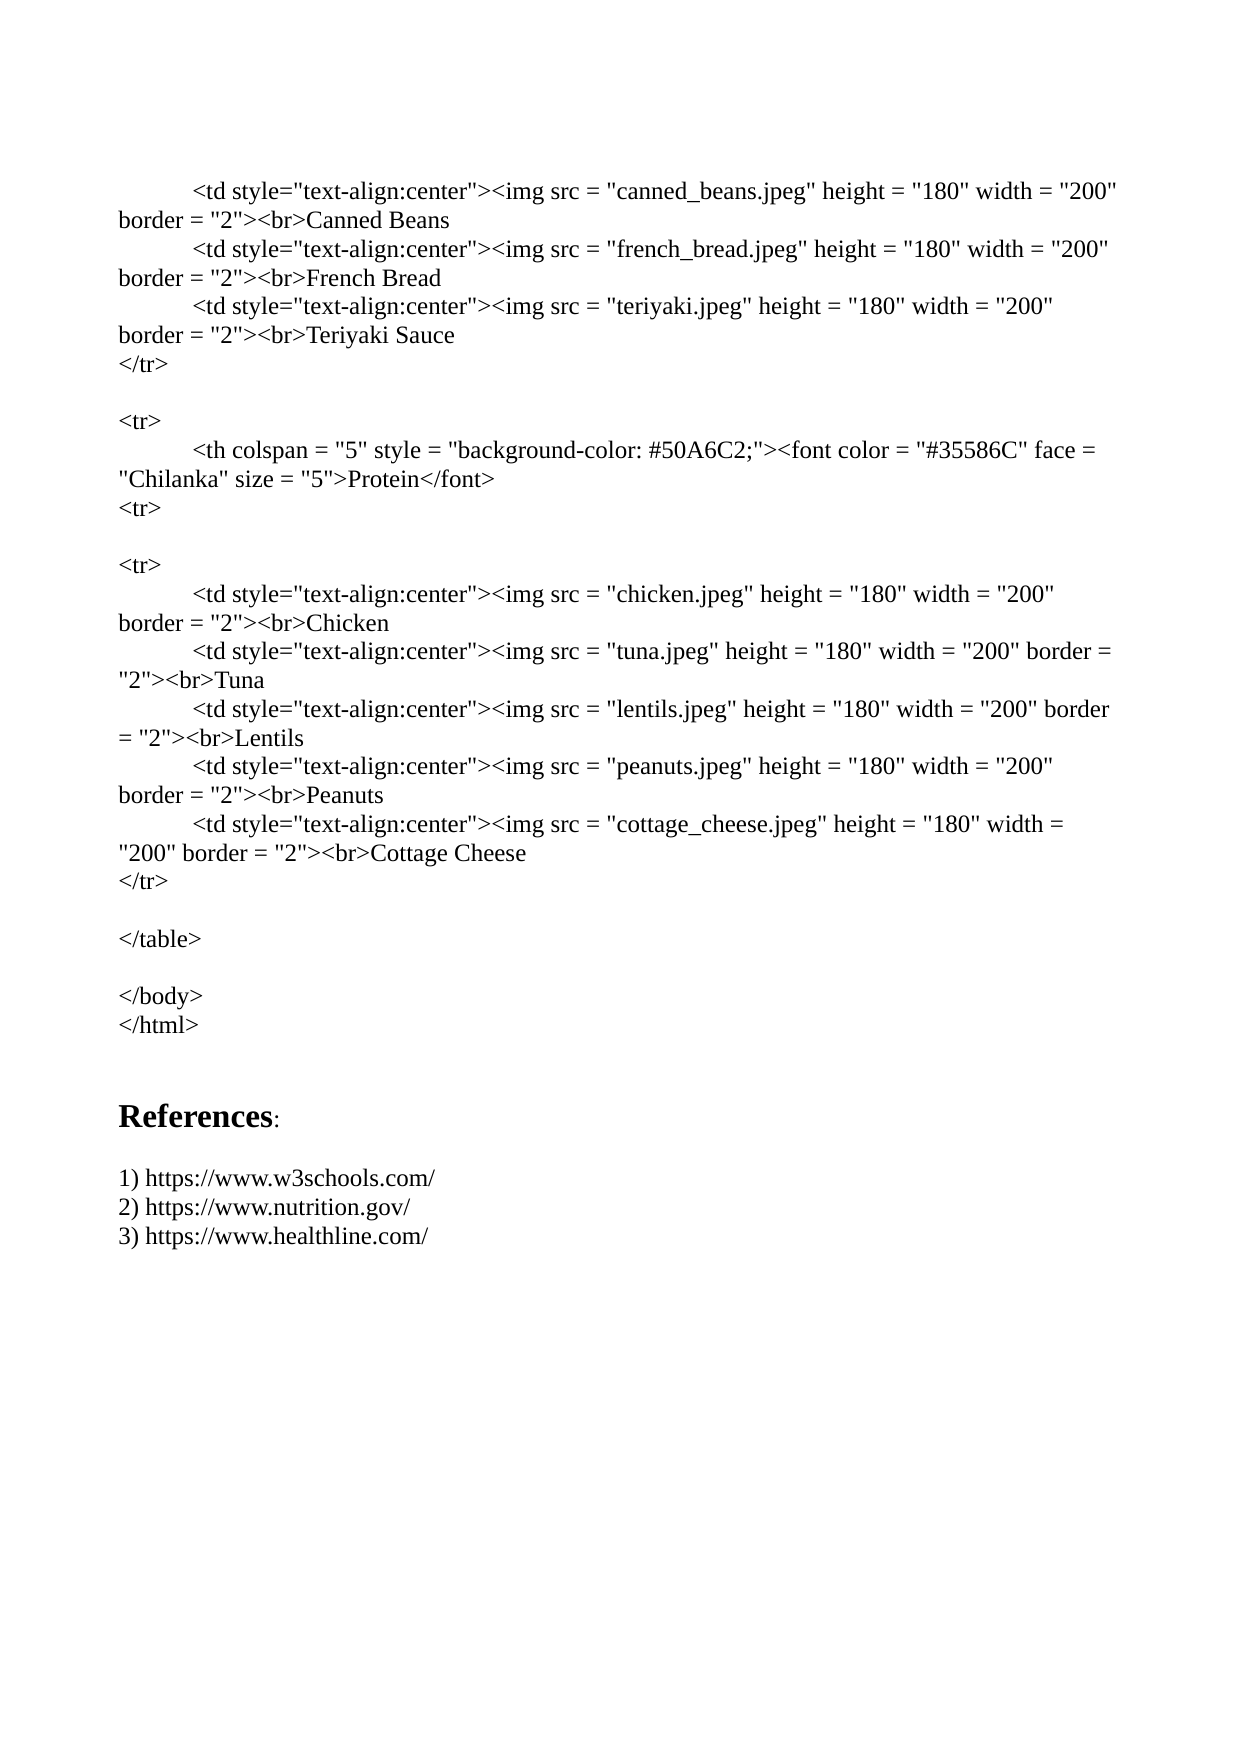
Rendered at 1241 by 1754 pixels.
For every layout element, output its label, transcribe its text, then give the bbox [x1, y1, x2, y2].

text </table> [118, 924, 1122, 953]
text <td style="text-align:center"><img src = "french_bread.jpeg" height = "180" width = "200" border = "2"><br>French Bread [118, 234, 1122, 291]
text <td style="text-align:center"><img src = "tuna.jpeg" height = "180" width = "200" border = "2"><br>Tuna [118, 636, 1122, 694]
text <td style="text-align:center"><img src = "peanuts.jpeg" height = "180" width = "200" border = "2"><br>Peanuts [118, 751, 1122, 809]
text References: [118, 1096, 1122, 1135]
text <td style="text-align:center"><img src = "cottage_cheese.jpeg" height = "180" width = "200" border = "2"><br>Cottage Cheese [118, 809, 1122, 866]
text </html> [118, 1010, 1122, 1039]
text <td style="text-align:center"><img src = "chicken.jpeg" height = "180" width = "200" border = "2"><br>Chicken [118, 579, 1122, 636]
text </body> [118, 981, 1122, 1010]
text <td style="text-align:center"><img src = "canned_beans.jpeg" height = "180" width = "200" border = "2"><br>Canned Beans [118, 176, 1122, 234]
text 2) https://www.nutrition.gov/ [118, 1192, 1122, 1221]
text </tr> [118, 349, 1122, 378]
text 3) https://www.healthline.com/ [118, 1221, 1122, 1250]
text <th colspan = "5" style = "background-color: #50A6C2;"><font color = "#35586C" face = "Chilanka" size = "5">Protein</font> [118, 435, 1122, 493]
text <td style="text-align:center"><img src = "teriyaki.jpeg" height = "180" width = "200" border = "2"><br>Teriyaki Sauce [118, 291, 1122, 349]
text </tr> [118, 866, 1122, 895]
text <tr> [118, 550, 1122, 579]
text <tr> [118, 493, 1122, 521]
text 1) https://www.w3schools.com/ [118, 1163, 1122, 1192]
text <td style="text-align:center"><img src = "lentils.jpeg" height = "180" width = "200" border = "2"><br>Lentils [118, 694, 1122, 751]
text <tr> [118, 406, 1122, 435]
